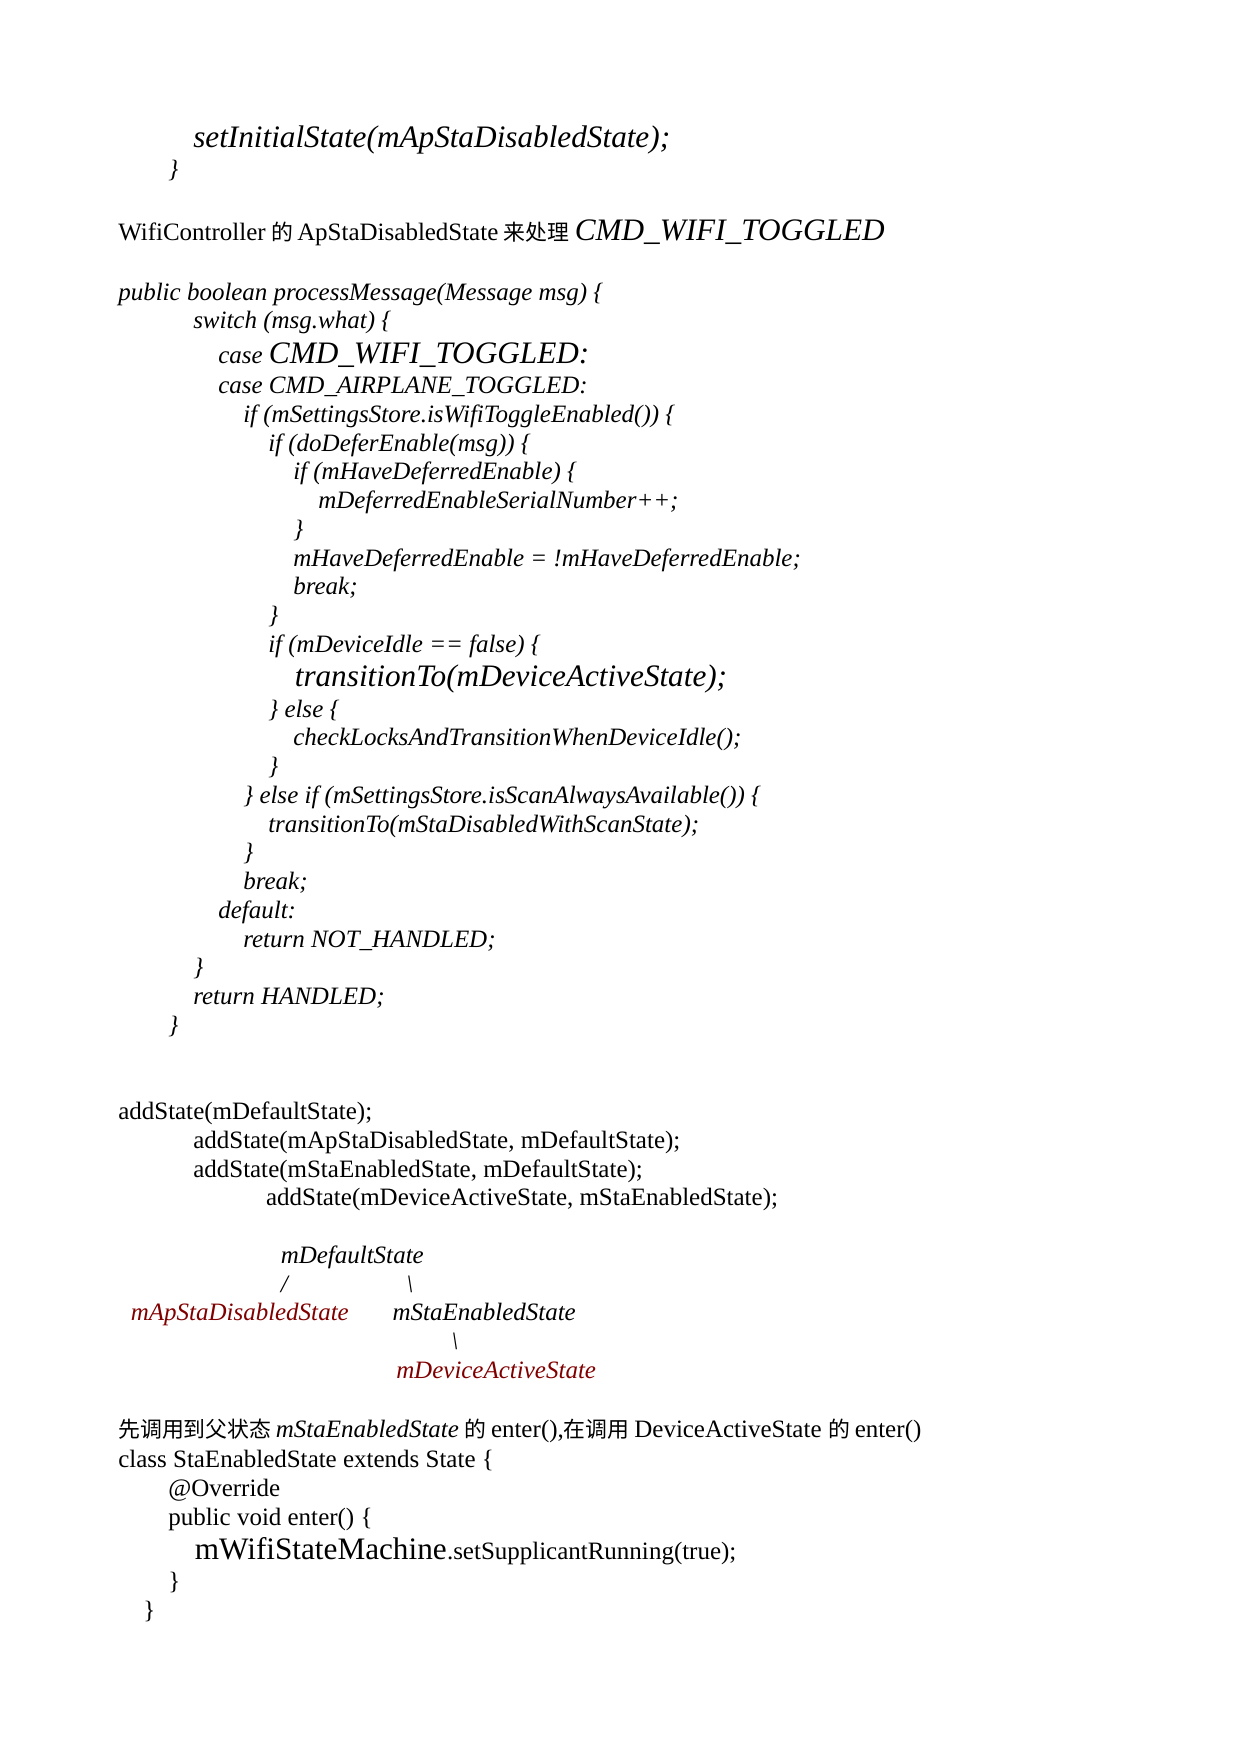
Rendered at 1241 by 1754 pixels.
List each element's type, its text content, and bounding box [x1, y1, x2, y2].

text 先调用到父状态mStaEnabledState的 enter(),在调用 DeviceActiveState 的 enter() [118, 1412, 1122, 1444]
text } else { [118, 694, 1122, 722]
text mDeviceActiveState [118, 1355, 1122, 1384]
text addState(mStaEnabledState, mDefaultState); [118, 1154, 1122, 1182]
text mDeferredEnableSerialNumber++; [118, 485, 1122, 514]
text addState(mApStaDisabledState, mDefaultState); [118, 1125, 1122, 1154]
text addState(mDeviceActiveState, mStaEnabledState); [118, 1182, 1122, 1211]
text return NOT_HANDLED; [118, 924, 1122, 952]
text switch (msg.what) { [118, 306, 1122, 334]
text break; [118, 571, 1122, 600]
text public void enter() { [118, 1502, 1122, 1530]
text checkLocksAndTransitionWhenDeviceIdle(); [118, 722, 1122, 751]
text transitionTo(mStaDisabledWithScanState); [118, 809, 1122, 837]
text / \ [118, 1269, 1122, 1297]
text public boolean processMessage(Message msg) { [118, 277, 1122, 306]
text } [118, 1595, 1122, 1624]
text mApStaDisabledState mStaEnabledState [118, 1297, 1122, 1326]
text } [118, 952, 1122, 981]
text if (mDeviceIdle == false) { [118, 629, 1122, 658]
text } [118, 154, 1122, 183]
text } else if (mSettingsStore.isScanAlwaysAvailable()) { [118, 780, 1122, 809]
text } [118, 751, 1122, 780]
text class StaEnabledState extends State { [118, 1444, 1122, 1473]
text mDefaultState [118, 1240, 1122, 1269]
text \ [118, 1326, 1122, 1355]
text break; [118, 866, 1122, 895]
text } [118, 514, 1122, 543]
text transitionTo(mDeviceActiveState); [118, 658, 1122, 694]
text @Override [118, 1473, 1122, 1502]
text case CMD_WIFI_TOGGLED: [118, 334, 1122, 370]
text default: [118, 895, 1122, 924]
text WifiController的ApStaDisabledState来处理 CMD_WIFI_TOGGLED [118, 212, 1122, 248]
text if (doDeferEnable(msg)) { [118, 428, 1122, 456]
text } [118, 837, 1122, 866]
text mHaveDeferredEnable = !mHaveDeferredEnable; [118, 543, 1122, 571]
text addState(mDefaultState); [118, 1096, 1122, 1125]
text setInitialState(mApStaDisabledState); [118, 118, 1122, 154]
text case CMD_AIRPLANE_TOGGLED: [118, 370, 1122, 399]
text if (mHaveDeferredEnable) { [118, 456, 1122, 485]
text } [118, 600, 1122, 629]
text } [118, 1010, 1122, 1039]
text return HANDLED; [118, 981, 1122, 1010]
text } [118, 1566, 1122, 1595]
text mWifiStateMachine.setSupplicantRunning(true); [118, 1530, 1122, 1566]
text if (mSettingsStore.isWifiToggleEnabled()) { [118, 399, 1122, 428]
